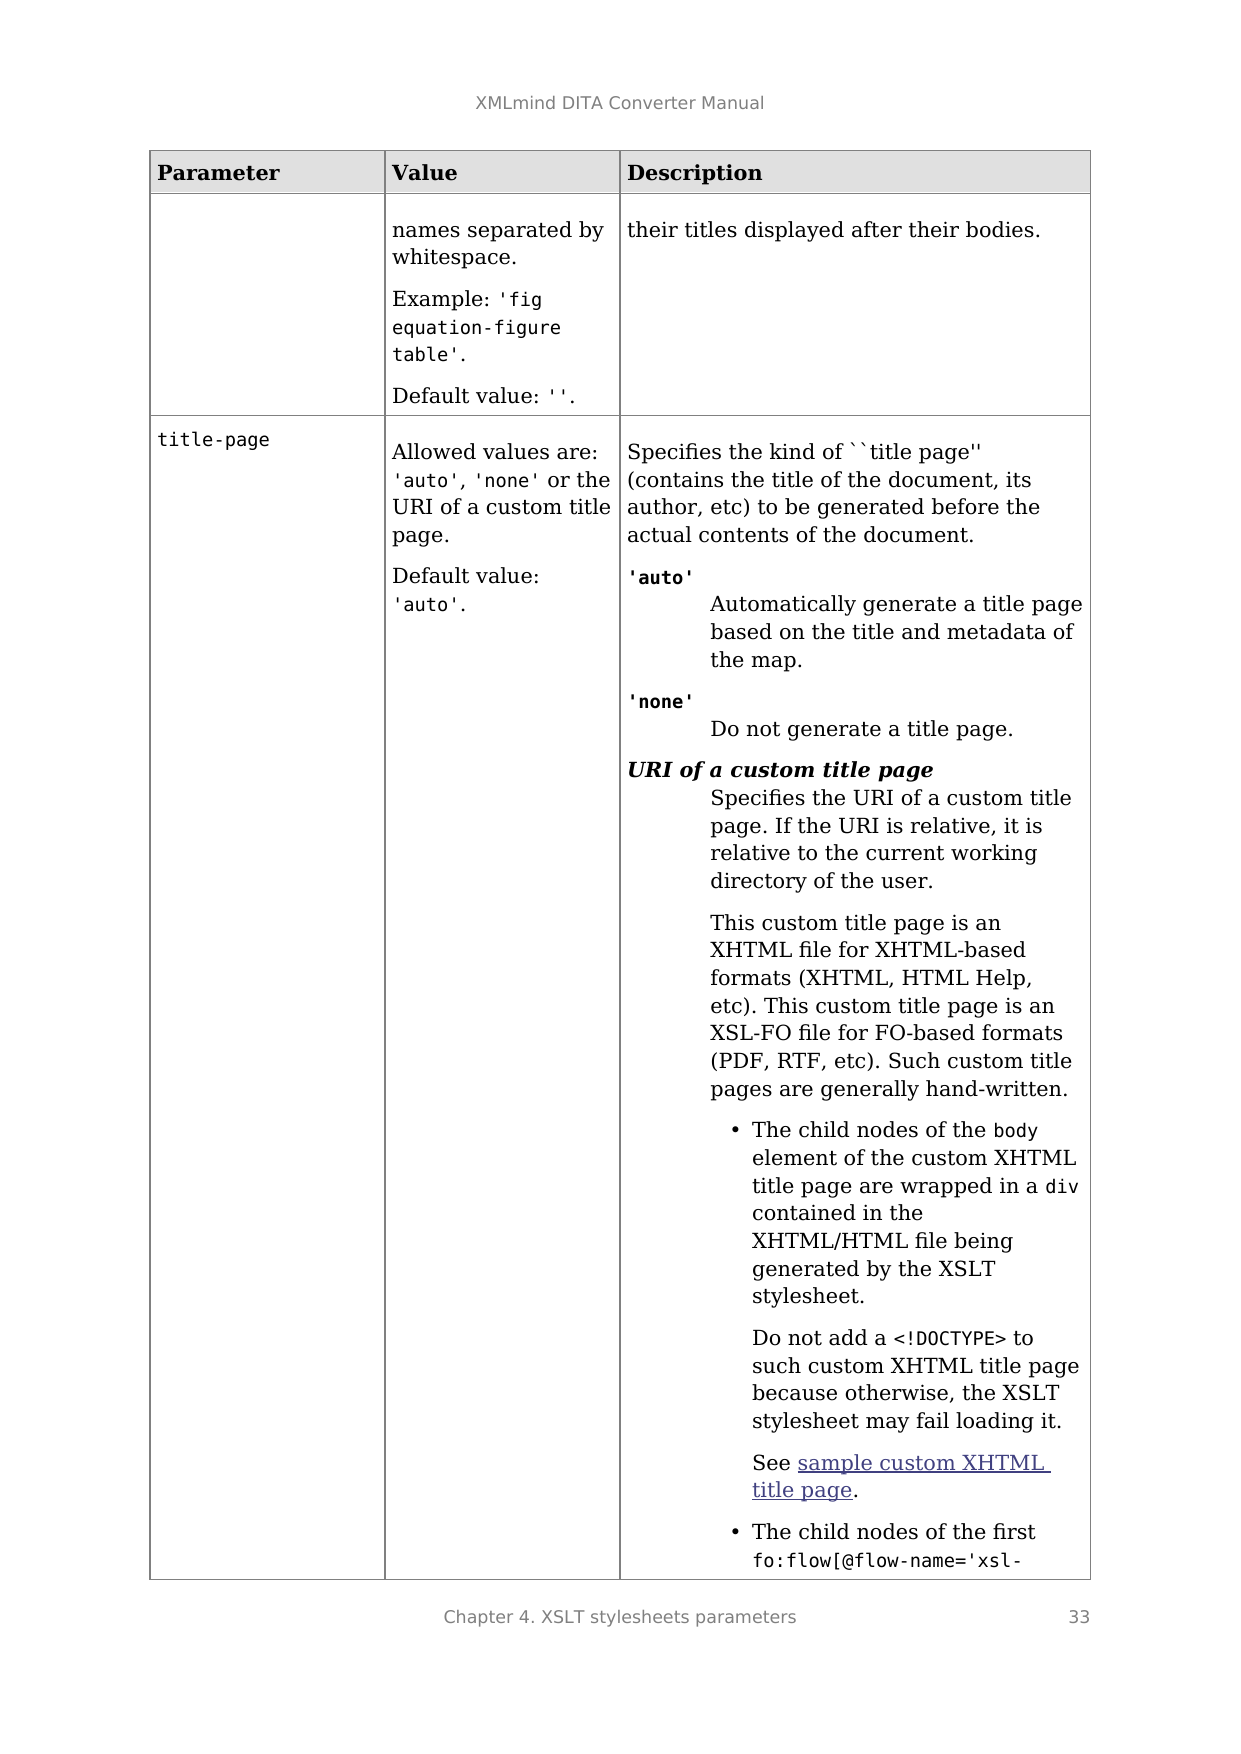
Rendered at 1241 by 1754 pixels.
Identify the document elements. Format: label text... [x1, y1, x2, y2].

table_header Parameter [151, 151, 384, 192]
table_header Description [621, 151, 1090, 192]
table_cell Specifies the kind of ``title page'' (contains the title of the document, its author, etc) to be generated before the actual contents of the document. 'auto' Automatically generate a title page based on the title and metadata of the map. 'none' Do not generate a title page. URI of a custom title page Specifies the URI of a custom title page. If the URI is relative, it is relative to the current working directory of the user. This custom title page is an XHTML file for XHTML-based formats (XHTML, HTML Help, etc). This custom title page is an XSL-FO file for FO-based formats (PDF, RTF, etc). Such custom title pages are generally hand-written. The child nodes of the body element of the custom XHTML title page are wrapped in a div contained in the XHTML/HTML file being generated by the XSLT stylesheet. Do not add a <!DOCTYPE> to such custom XHTML title page because otherwise, the XSLT stylesheet may fail loading it. See sample custom XHTML title page. The child nodes of the first fo:flow[@flow-name='xsl- [621, 416, 1090, 1578]
table_header Value [386, 151, 619, 192]
table_cell Allowed values are: 'auto', 'none' or the URI of a custom title page. Default value: 'auto'. [386, 416, 619, 1578]
table_cell title-page [151, 416, 384, 1578]
table_cell their titles displayed after their bodies. [621, 194, 1090, 415]
table_cell names separated by whitespace. Example: 'fig equation-figure table'. Default value: ''. [386, 194, 619, 415]
table_cell [151, 194, 384, 415]
